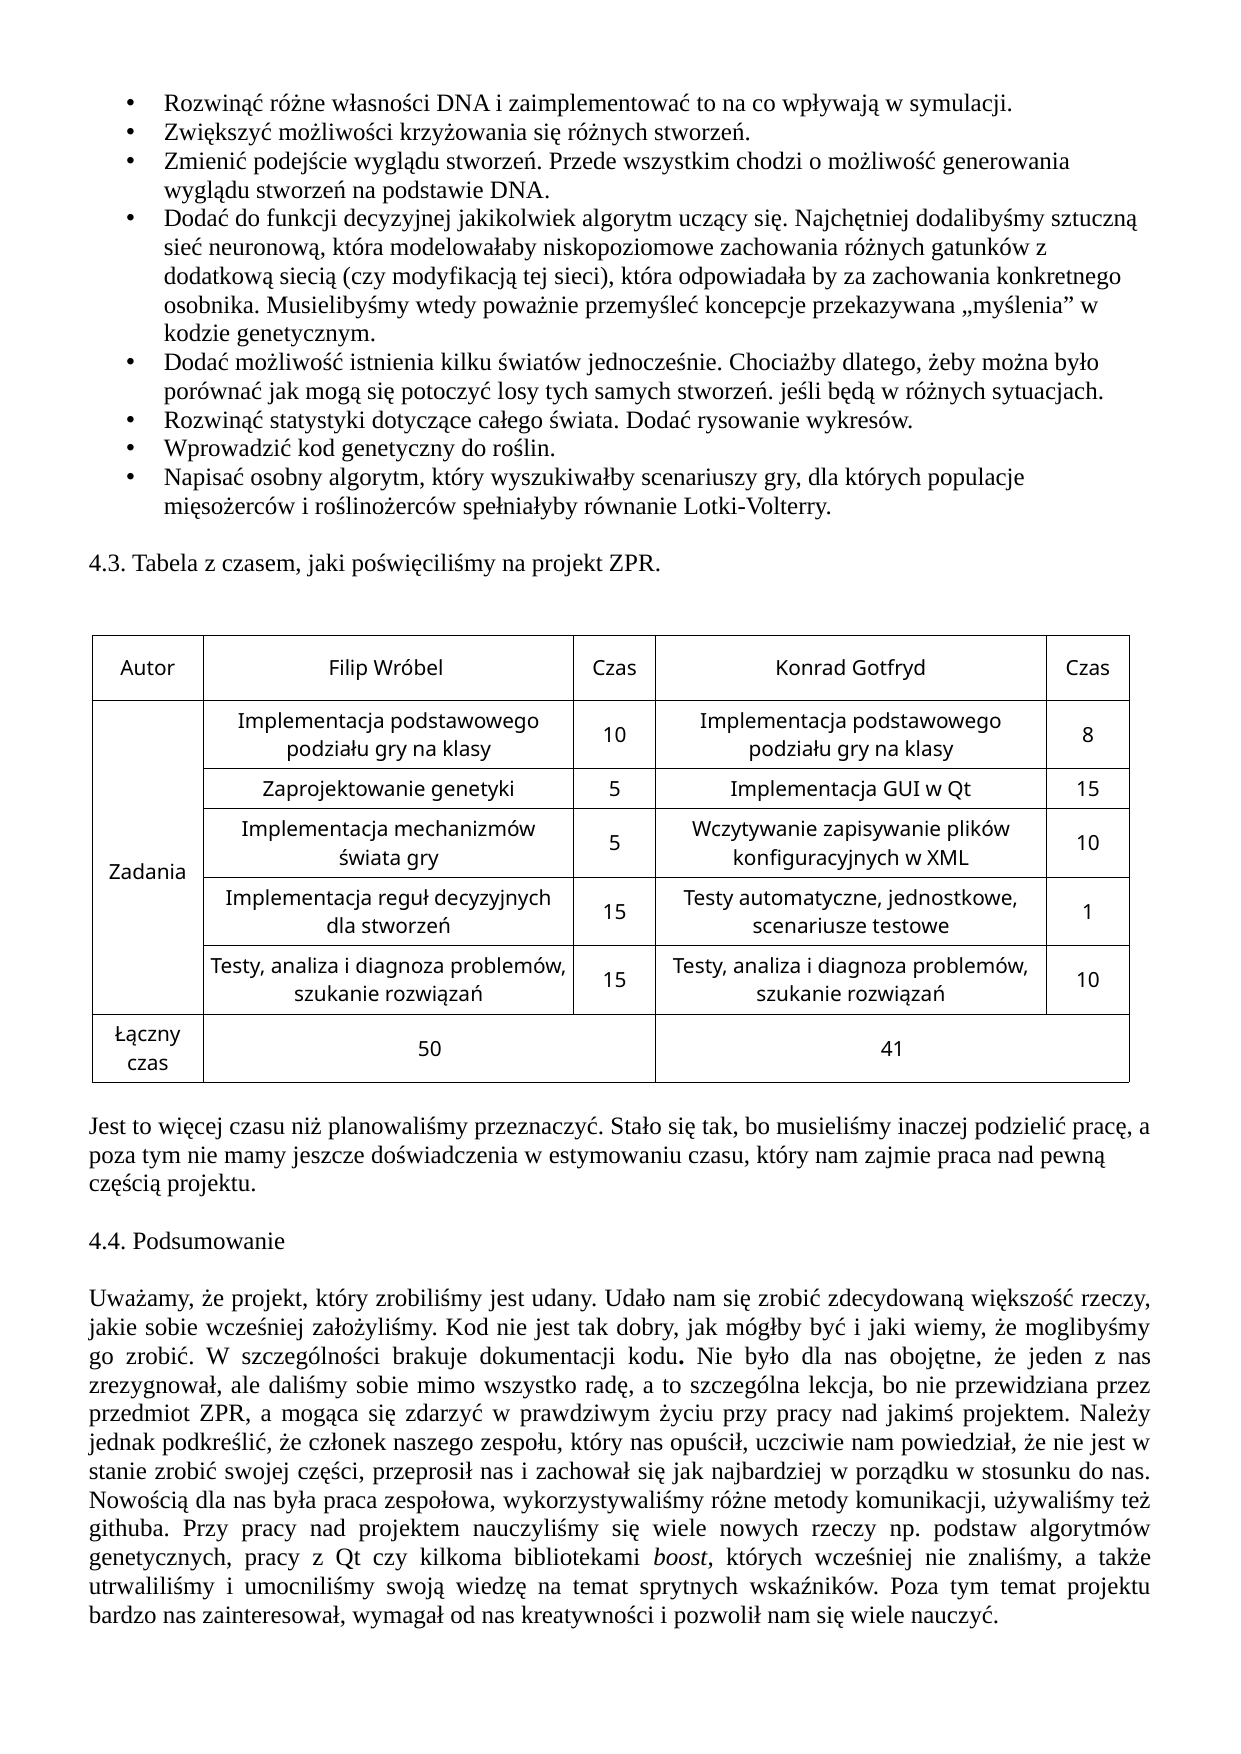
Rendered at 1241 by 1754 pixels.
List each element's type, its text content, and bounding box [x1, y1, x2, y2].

table_cell Wczytywanie zapisywanie plików konfiguracyjnych w XML [656, 809, 1046, 877]
list Zmienić podejście wyglądu stworzeń. Przede wszystkim chodzi o możliwość generowania wyglądu stworzeń na podstawie DNA. [126, 146, 1152, 203]
table_cell Implementacja reguł decyzyjnych dla stworzeń [204, 878, 573, 945]
table_header Filip Wróbel [204, 636, 573, 700]
table_header Konrad Gotfryd [656, 636, 1046, 700]
table_cell Testy, analiza i diagnoza problemów, szukanie rozwiązań [656, 946, 1046, 1014]
text Jest to więcej czasu niż planowaliśmy przeznaczyć. Stało się tak, bo musieliśmy inaczej podzielić pracę, a poza tym nie mamy jeszcze doświadczenia w estymowaniu czasu, który nam zajmie praca nad pewną częścią projektu. [88, 1111, 1152, 1197]
list Rozwinąć statystyki dotyczące całego świata. Dodać rysowanie wykresów. [126, 405, 1152, 433]
table_cell 50 [204, 1015, 655, 1082]
table_cell 15 [574, 878, 655, 945]
table_cell Testy automatyczne, jednostkowe, scenariusze testowe [656, 878, 1046, 945]
list Dodać możliwość istnienia kilku światów jednocześnie. Chociażby dlatego, żeby można było porównać jak mogą się potoczyć losy tych samych stworzeń. jeśli będą w różnych sytuacjach. [126, 347, 1152, 405]
table_cell 10 [1047, 809, 1129, 877]
list Zwiększyć możliwości krzyżowania się różnych stworzeń. [126, 117, 1152, 146]
table_cell 1 [1047, 878, 1129, 945]
table_cell Implementacja podstawowego podziału gry na klasy [204, 701, 573, 768]
list Rozwinąć różne własności DNA i zaimplementować to na co wpływają w symulacji. [126, 88, 1152, 117]
table_cell 15 [1047, 769, 1129, 808]
table_cell 15 [574, 946, 655, 1014]
table_header Autor [93, 636, 203, 700]
table_cell 41 [656, 1015, 1129, 1082]
table_cell Zaprojektowanie genetyki [204, 769, 573, 808]
table_cell Testy, analiza i diagnoza problemów, szukanie rozwiązań [204, 946, 573, 1014]
table_cell Implementacja GUI w Qt [656, 769, 1046, 808]
text 4.3. Tabela z czasem, jaki poświęciliśmy na projekt ZPR. [88, 548, 1152, 577]
table_cell 5 [574, 809, 655, 877]
text Uważamy, że projekt, który zrobiliśmy jest udany. Udało nam się zrobić zdecydowaną większość rzeczy, jakie sobie wcześniej założyliśmy. Kod nie jest tak dobry, jak mógłby być i jaki wiemy, że moglibyśmy go zrobić. W szczególności brakuje dokumentacji kodu. Nie było dla nas obojętne, że jeden z nas zrezygnował, ale daliśmy sobie mimo wszystko radę, a to szczególna lekcja, bo nie przewidziana przez przedmiot ZPR, a mogąca się zdarzyć w prawdziwym życiu przy pracy nad jakimś projektem. Należy jednak podkreślić, że członek naszego zespołu, który nas opuścił, uczciwie nam powiedział, że nie jest w stanie zrobić swojej części, przeprosił nas i zachował się jak najbardziej w porządku w stosunku do nas. Nowością dla nas była praca zespołowa, wykorzystywaliśmy różne metody komunikacji, używaliśmy też githuba. Przy pracy nad projektem nauczyliśmy się wiele nowych rzeczy np. podstaw algorytmów genetycznych, pracy z Qt czy kilkoma bibliotekami boost, których wcześniej nie znaliśmy, a także utrwaliliśmy i umocniliśmy swoją wiedzę na temat sprytnych wskaźników. Poza tym temat projektu bardzo nas zainteresował, wymagał od nas kreatywności i pozwolił nam się wiele nauczyć. [88, 1283, 1152, 1628]
table_header Czas [1047, 636, 1129, 700]
table_cell 10 [1047, 946, 1129, 1014]
table_cell 8 [1047, 701, 1129, 768]
table_cell Łączny czas [93, 1015, 203, 1082]
table_cell Implementacja mechanizmów świata gry [204, 809, 573, 877]
list Wprowadzić kod genetyczny do roślin. [126, 433, 1152, 462]
table_header Czas [574, 636, 655, 700]
list Napisać osobny algorytm, który wyszukiwałby scenariuszy gry, dla których populacje mięsożerców i roślinożerców spełniałyby równanie Lotki-Volterry. [126, 462, 1152, 520]
table_cell 5 [574, 769, 655, 808]
table_cell Zadania [93, 701, 203, 1014]
list Dodać do funkcji decyzyjnej jakikolwiek algorytm uczący się. Najchętniej dodalibyśmy sztuczną sieć neuronową, która modelowałaby niskopoziomowe zachowania różnych gatunków z dodatkową siecią (czy modyfikacją tej sieci), która odpowiadała by za zachowania konkretnego osobnika. Musielibyśmy wtedy poważnie przemyśleć koncepcje przekazywana „myślenia” w kodzie genetycznym. [126, 203, 1152, 347]
table_cell Implementacja podstawowego podziału gry na klasy [656, 701, 1046, 768]
table_cell 10 [574, 701, 655, 768]
text 4.4. Podsumowanie [88, 1226, 1152, 1255]
